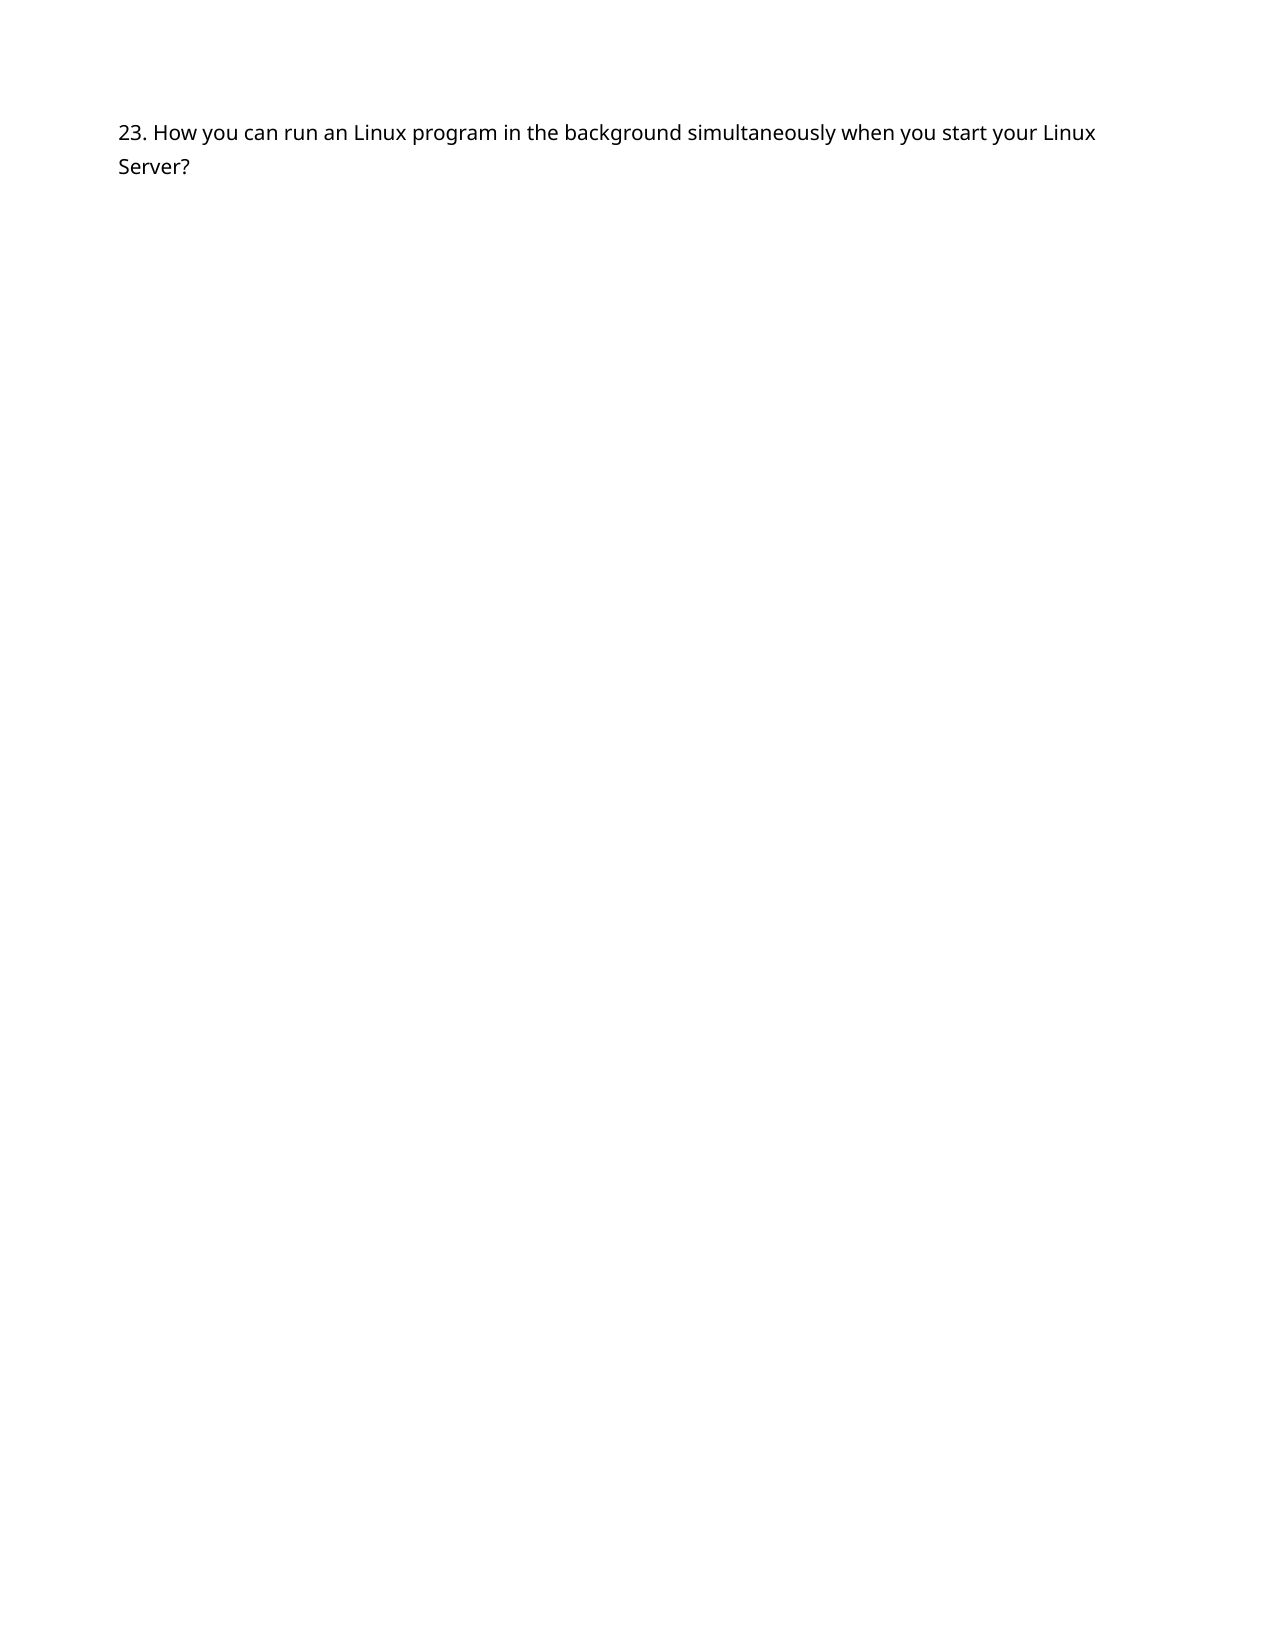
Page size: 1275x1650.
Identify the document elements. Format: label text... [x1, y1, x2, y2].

text 23. How you can run an Linux program in the background simultaneously when you start your Linux Server? [118, 118, 1157, 181]
